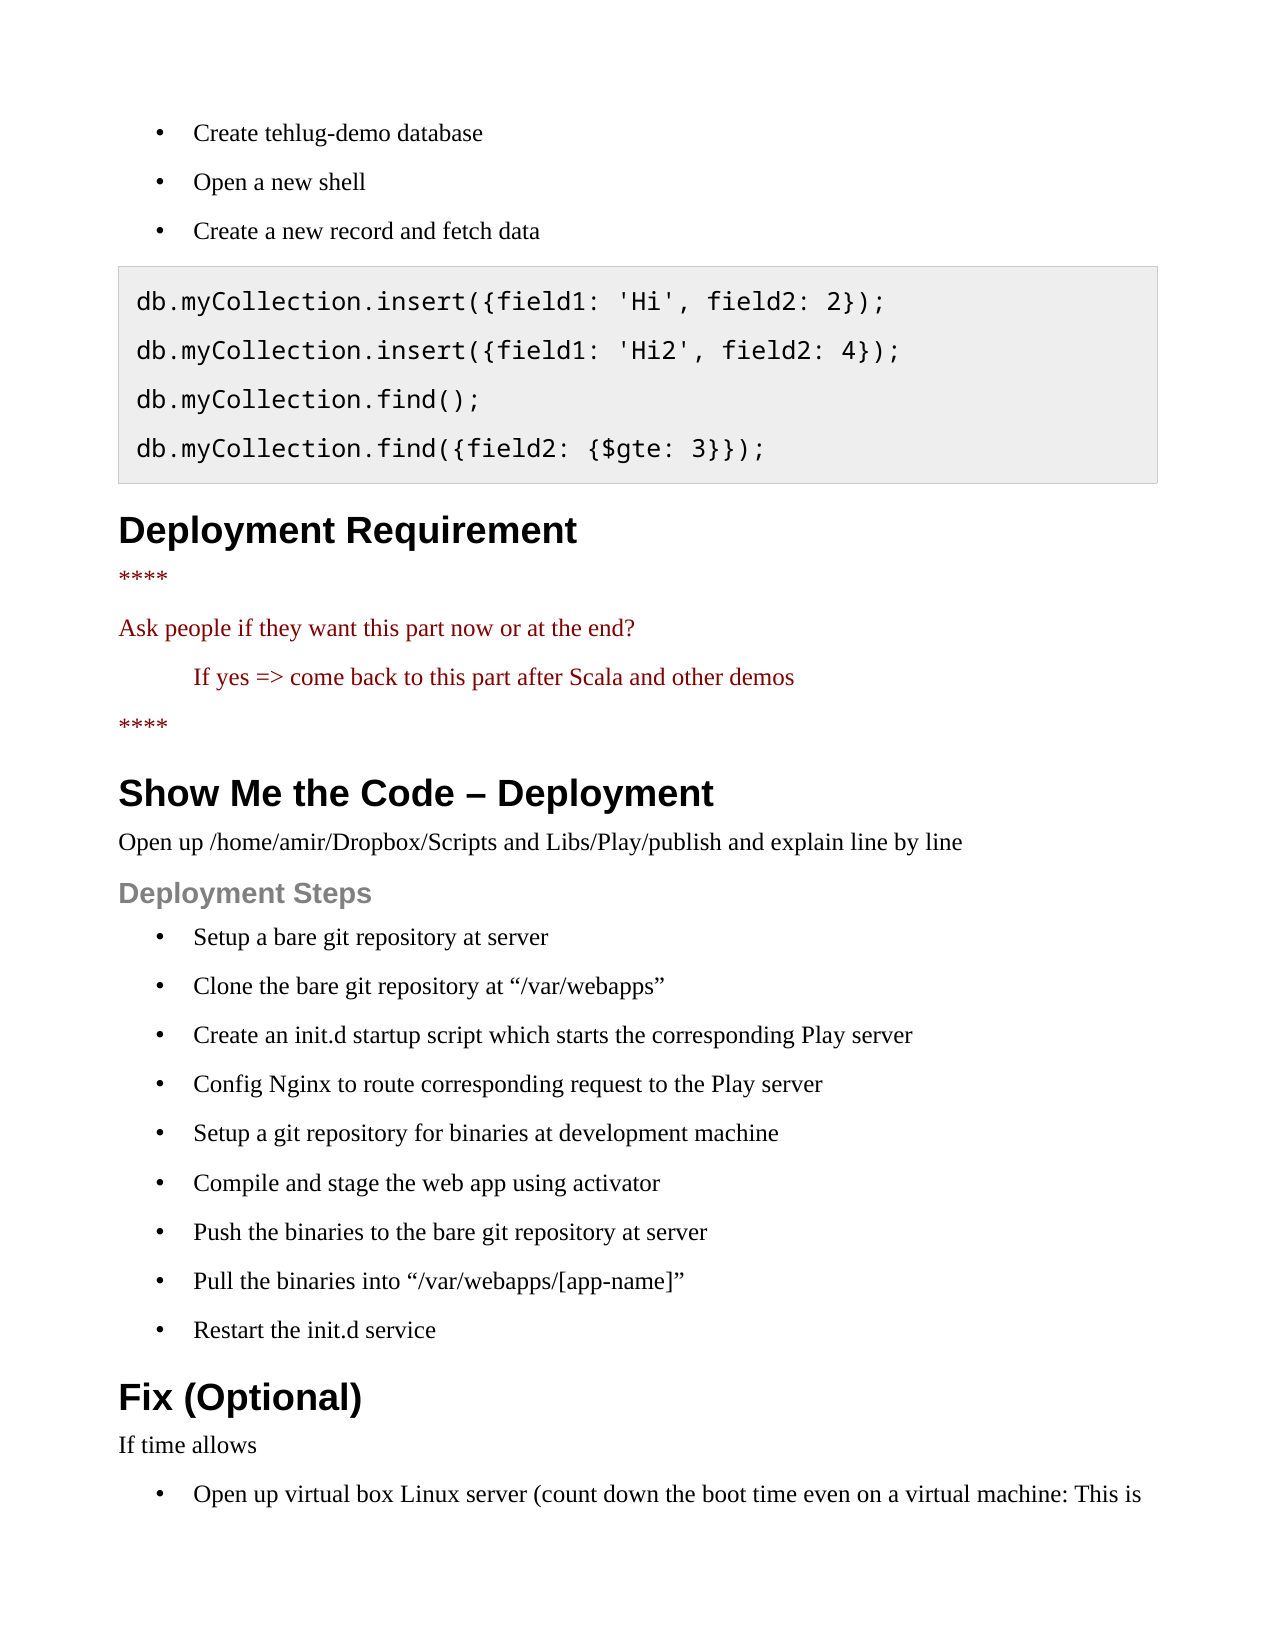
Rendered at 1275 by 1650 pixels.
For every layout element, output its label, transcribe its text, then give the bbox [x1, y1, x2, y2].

text **** [118, 712, 1157, 740]
text **** [118, 564, 1157, 593]
text Ask people if they want this part now or at the end? [118, 613, 1157, 642]
list Push the binaries to the bare git repository at server [156, 1217, 1157, 1245]
list Setup a git repository for binaries at development machine [156, 1118, 1157, 1147]
text If yes => come back to this part after Scala and other demos [118, 662, 1157, 691]
list Config Nginx to route corresponding request to the Play server [156, 1069, 1157, 1098]
text db.myCollection.insert({field1: 'Hi2', field2: 4}); [119, 315, 1157, 364]
text Open up /home/amir/Dropbox/Scripts and Libs/Play/publish and explain line by line [118, 827, 1157, 856]
list Create tehlug-demo database [156, 118, 1157, 147]
subtitle Deployment Steps [118, 876, 1157, 910]
list Restart the init.d service [156, 1315, 1157, 1343]
text db.myCollection.find(); [119, 364, 1157, 413]
list Open up virtual box Linux server (count down the boot time even on a virtual machine: This is [156, 1479, 1157, 1508]
text If time allows [118, 1430, 1157, 1459]
list Clone the bare git repository at “/var/webapps” [156, 971, 1157, 1000]
list Create an init.d startup script which starts the corresponding Play server [156, 1020, 1157, 1049]
list Create a new record and fetch data [156, 216, 1157, 245]
list Setup a bare git repository at server [156, 922, 1157, 951]
subtitle Show Me the Code – Deployment [118, 771, 1157, 815]
text db.myCollection.insert({field1: 'Hi', field2: 2}); [119, 267, 1157, 315]
list Pull the binaries into “/var/webapps/[app-name]” [156, 1266, 1157, 1294]
list Open a new shell [156, 167, 1157, 196]
subtitle Fix (Optional) [118, 1374, 1157, 1418]
text db.myCollection.find({field2: {$gte: 3}}); [119, 413, 1157, 483]
list Compile and stage the web app using activator [156, 1168, 1157, 1196]
subtitle Deployment Requirement [118, 508, 1157, 552]
